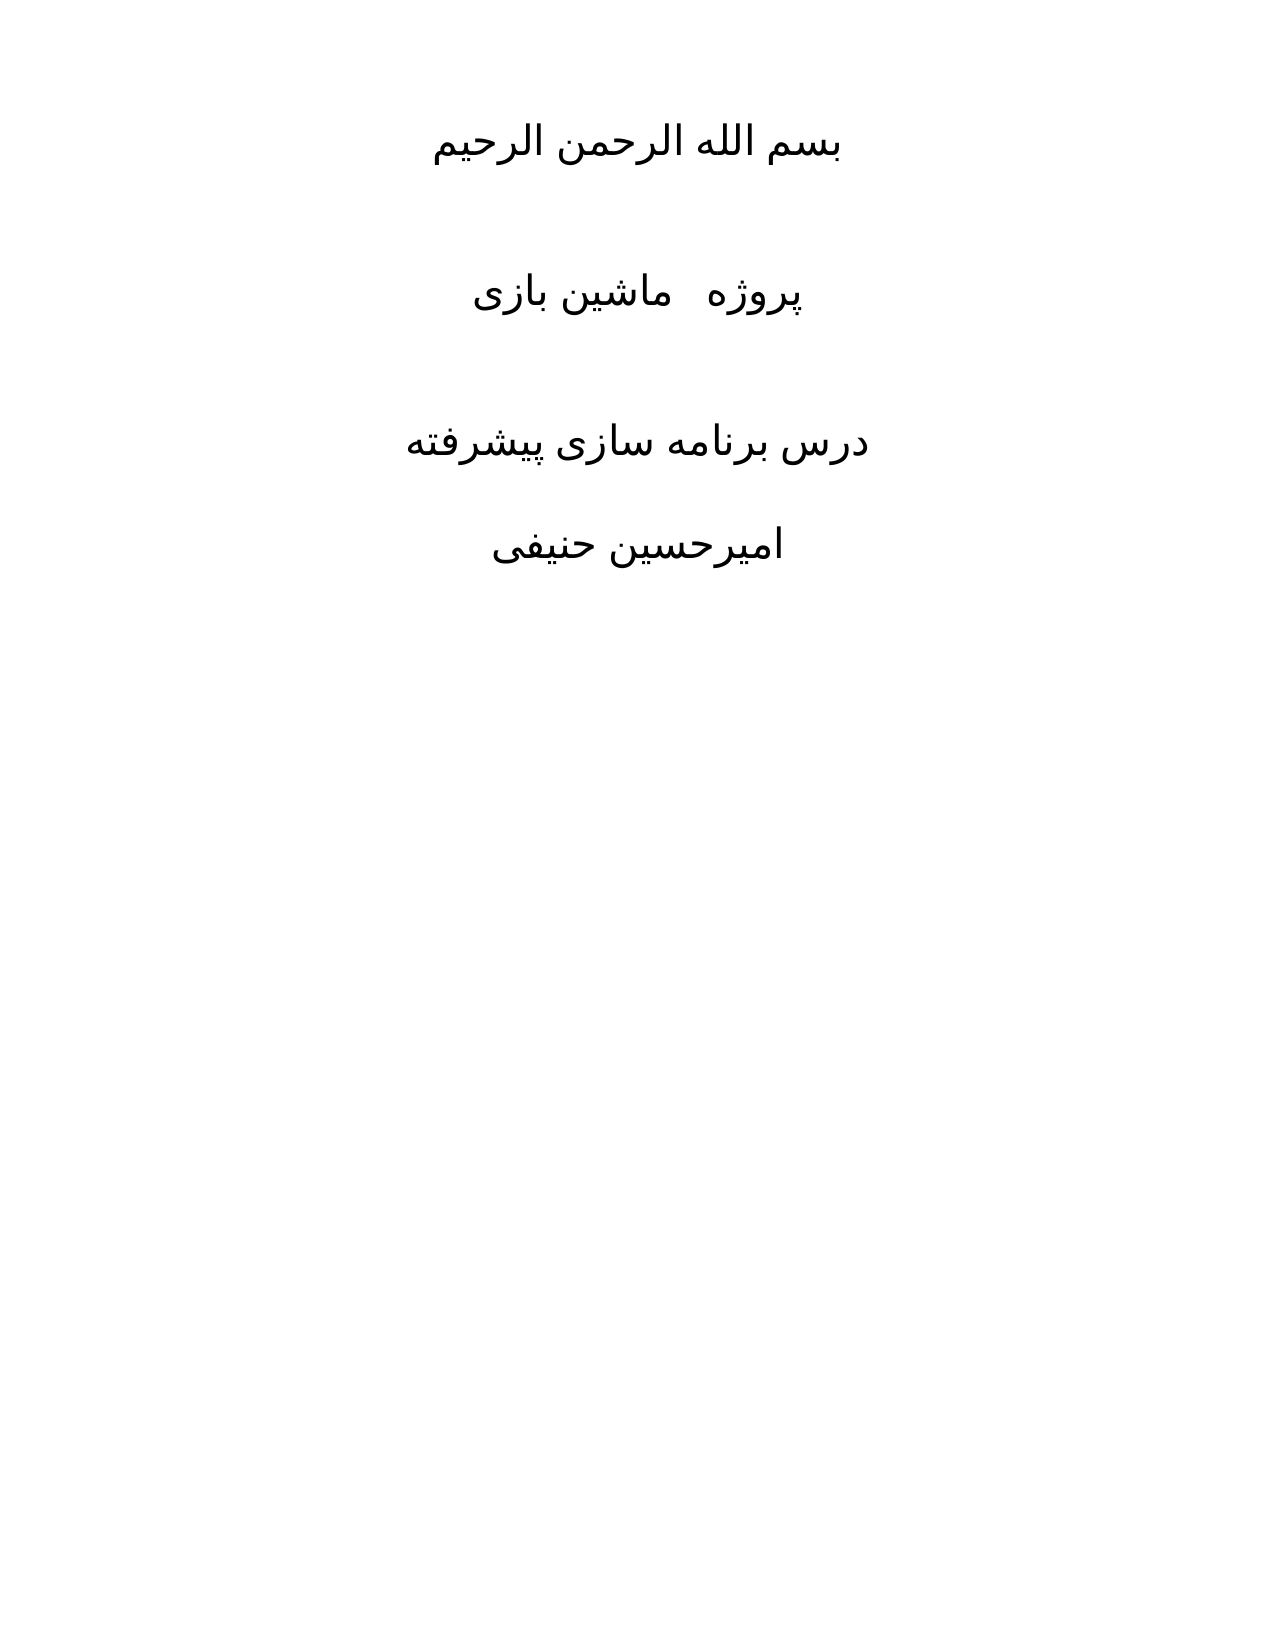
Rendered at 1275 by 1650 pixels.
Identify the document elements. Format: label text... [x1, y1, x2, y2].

text امیرحسین حنیفی [118, 521, 1157, 575]
text پروژه ماشین بازی [118, 268, 1157, 323]
text درس برنامه سازی پیشرفته [118, 418, 1157, 473]
text بسم الله الرحمن الرحیم [118, 118, 1157, 172]
